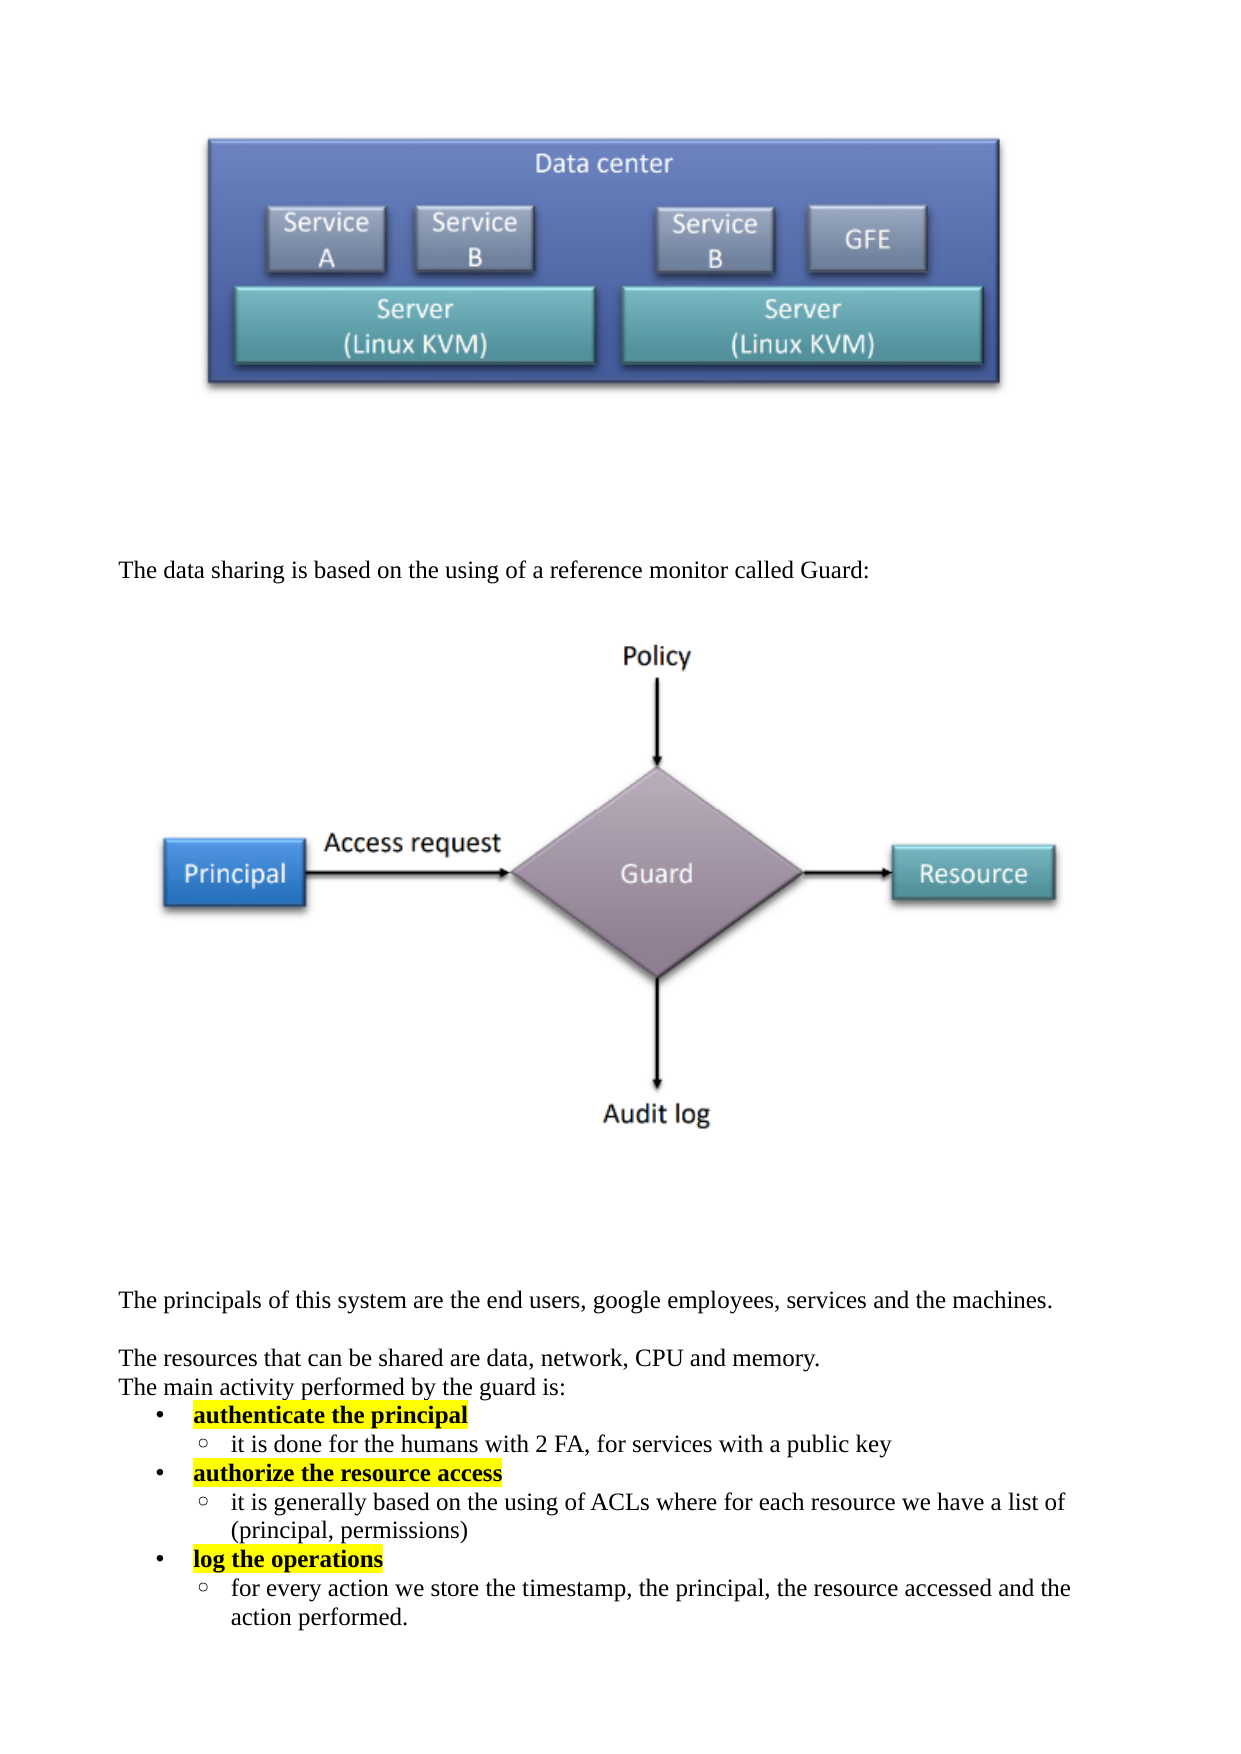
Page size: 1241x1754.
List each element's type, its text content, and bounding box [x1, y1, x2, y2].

list it is done for the humans with 2 FA, for services with a public key [193, 1429, 1122, 1458]
text The principals of this system are the end users, google employees, services and the machines. [118, 1285, 1122, 1314]
list authorize the resource access [156, 1458, 1122, 1487]
text The main activity performed by the guard is: [118, 1372, 1122, 1400]
picture [191, 118, 1049, 412]
list it is generally based on the using of ACLs where for each resource we have a list of (principal, permissions) [193, 1487, 1122, 1544]
list log the operations [156, 1544, 1122, 1573]
text The resources that can be shared are data, network, CPU and memory. [118, 1343, 1122, 1372]
list for every action we store the timestamp, the principal, the resource accessed and the action performed. [193, 1573, 1122, 1630]
list authenticate the principal [156, 1400, 1122, 1429]
picture [124, 584, 1116, 1171]
text The data sharing is based on the using of a reference monitor called Guard: [118, 556, 1122, 584]
